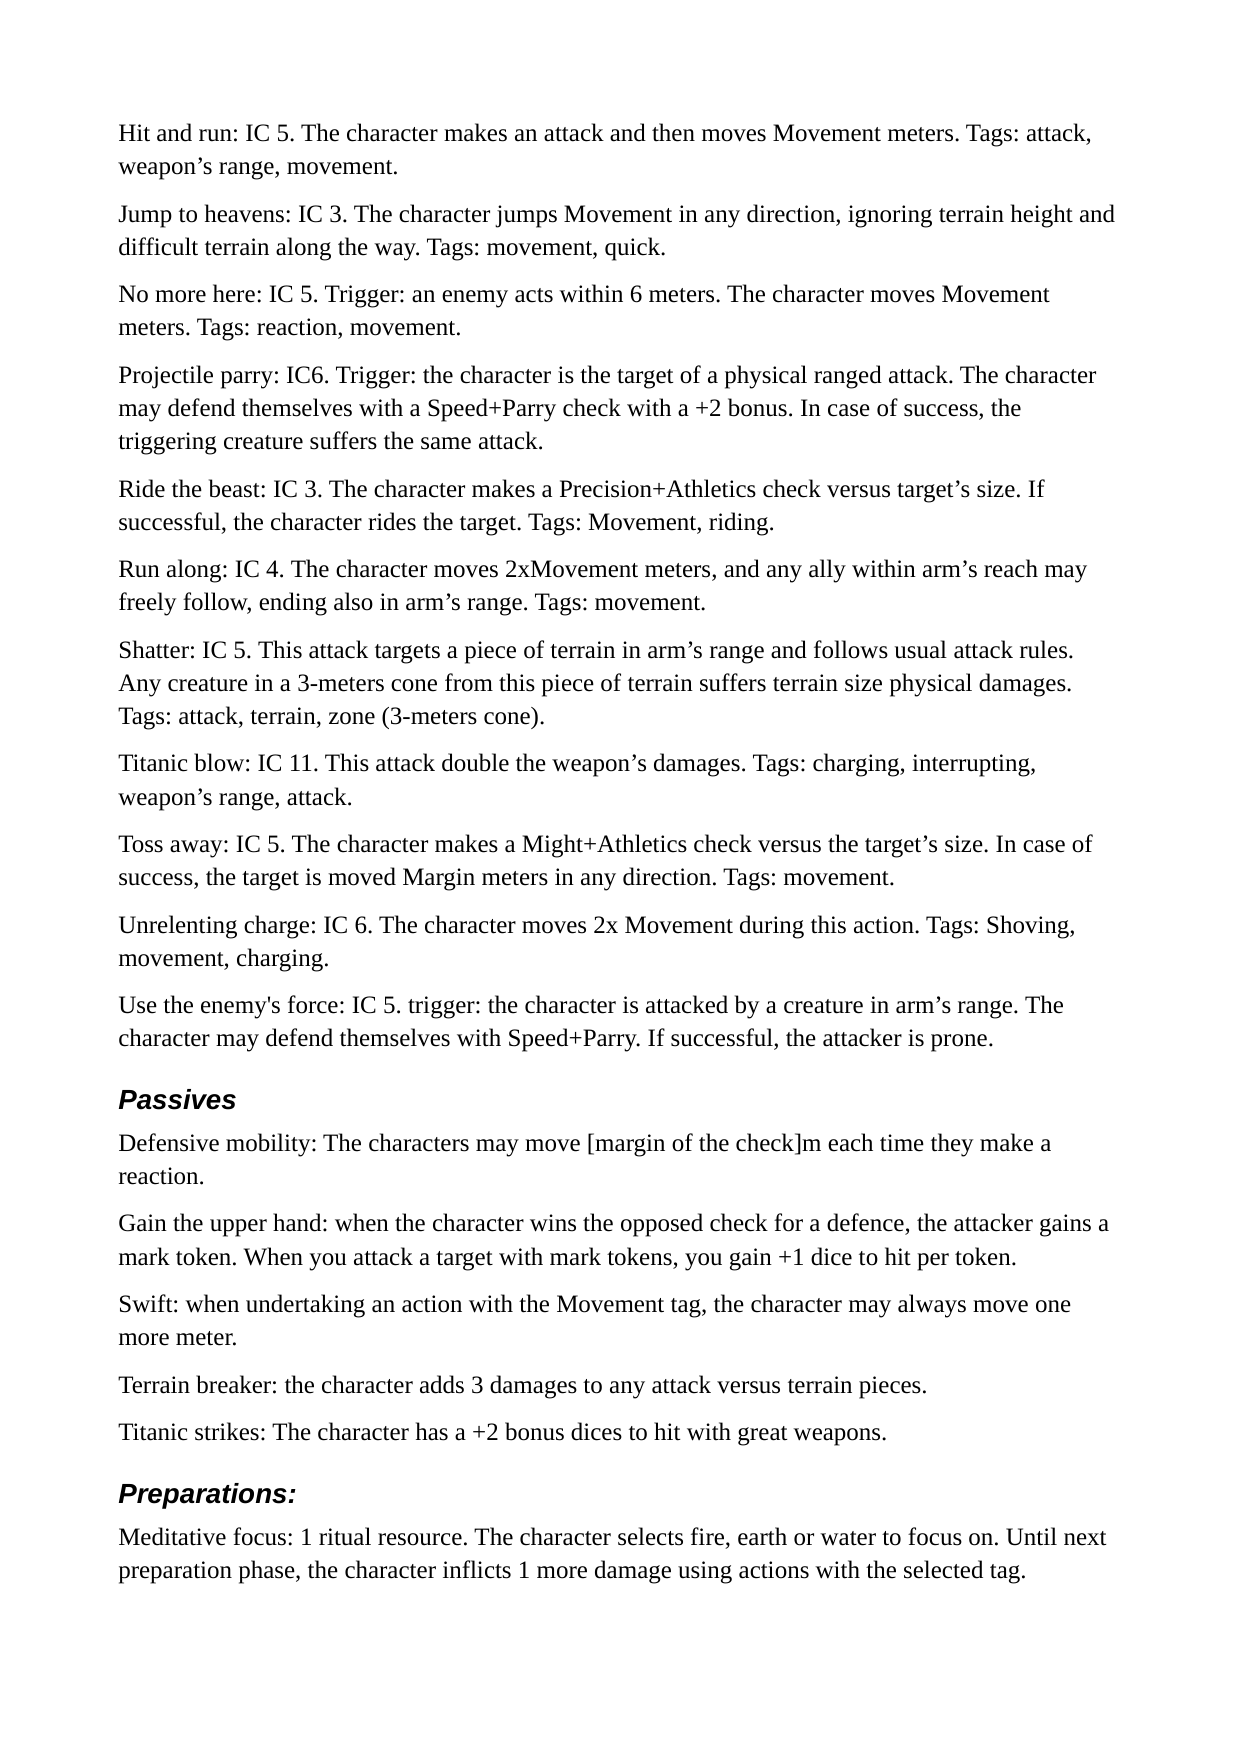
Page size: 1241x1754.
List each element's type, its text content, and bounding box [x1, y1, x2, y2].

text Titanic blow: IC 11. This attack double the weapon’s damages. Tags: charging, interrupting, weapon’s range, attack. [118, 748, 1122, 810]
text No more here: IC 5. Trigger: an enemy acts within 6 meters. The character moves Movement meters. Tags: reaction, movement. [118, 279, 1122, 341]
text Projectile parry: IC6. Trigger: the character is the target of a physical ranged attack. The character may defend themselves with a Speed+Parry check with a +2 bonus. In case of success, the triggering creature suffers the same attack. [118, 360, 1122, 455]
text Swift: when undertaking an action with the Movement tag, the character may always move one more meter. [118, 1289, 1122, 1351]
text Shatter: IC 5. This attack targets a piece of terrain in arm’s range and follows usual attack rules. Any creature in a 3-meters cone from this piece of terrain suffers terrain size physical damages. Tags: attack, terrain, zone (3-meters cone). [118, 635, 1122, 730]
text Titanic strikes: The character has a +2 bonus dices to hit with great weapons. [118, 1417, 1122, 1446]
text Jump to heavens: IC 3. The character jumps Movement in any direction, ignoring terrain height and difficult terrain along the way. Tags: movement, quick. [118, 199, 1122, 261]
subtitle Preparations: [118, 1477, 1122, 1509]
text Unrelenting charge: IC 6. The character moves 2x Movement during this action. Tags: Shoving, movement, charging. [118, 910, 1122, 972]
text Meditative focus: 1 ritual resource. The character selects fire, earth or water to focus on. Until next preparation phase, the character inflicts 1 more damage using actions with the selected tag. [118, 1522, 1122, 1584]
subtitle Passives [118, 1083, 1122, 1115]
text Terrain breaker: the character adds 3 damages to any attack versus terrain pieces. [118, 1370, 1122, 1398]
text Use the enemy's force: IC 5. trigger: the character is attacked by a creature in arm’s range. The character may defend themselves with Speed+Parry. If successful, the attacker is prone. [118, 990, 1122, 1052]
text Gain the upper hand: when the character wins the opposed check for a defence, the attacker gains a mark token. When you attack a target with mark tokens, you gain +1 dice to hit per token. [118, 1208, 1122, 1270]
text Toss away: IC 5. The character makes a Might+Athletics check versus the target’s size. In case of success, the target is moved Margin meters in any direction. Tags: movement. [118, 829, 1122, 891]
text Hit and run: IC 5. The character makes an attack and then moves Movement meters. Tags: attack, weapon’s range, movement. [118, 118, 1122, 180]
text Ride the beast: IC 3. The character makes a Precision+Athletics check versus target’s size. If successful, the character rides the target. Tags: Movement, riding. [118, 474, 1122, 535]
text Defensive mobility: The characters may move [margin of the check]m each time they make a reaction. [118, 1128, 1122, 1190]
text Run along: IC 4. The character moves 2xMovement meters, and any ally within arm’s reach may freely follow, ending also in arm’s range. Tags: movement. [118, 554, 1122, 616]
